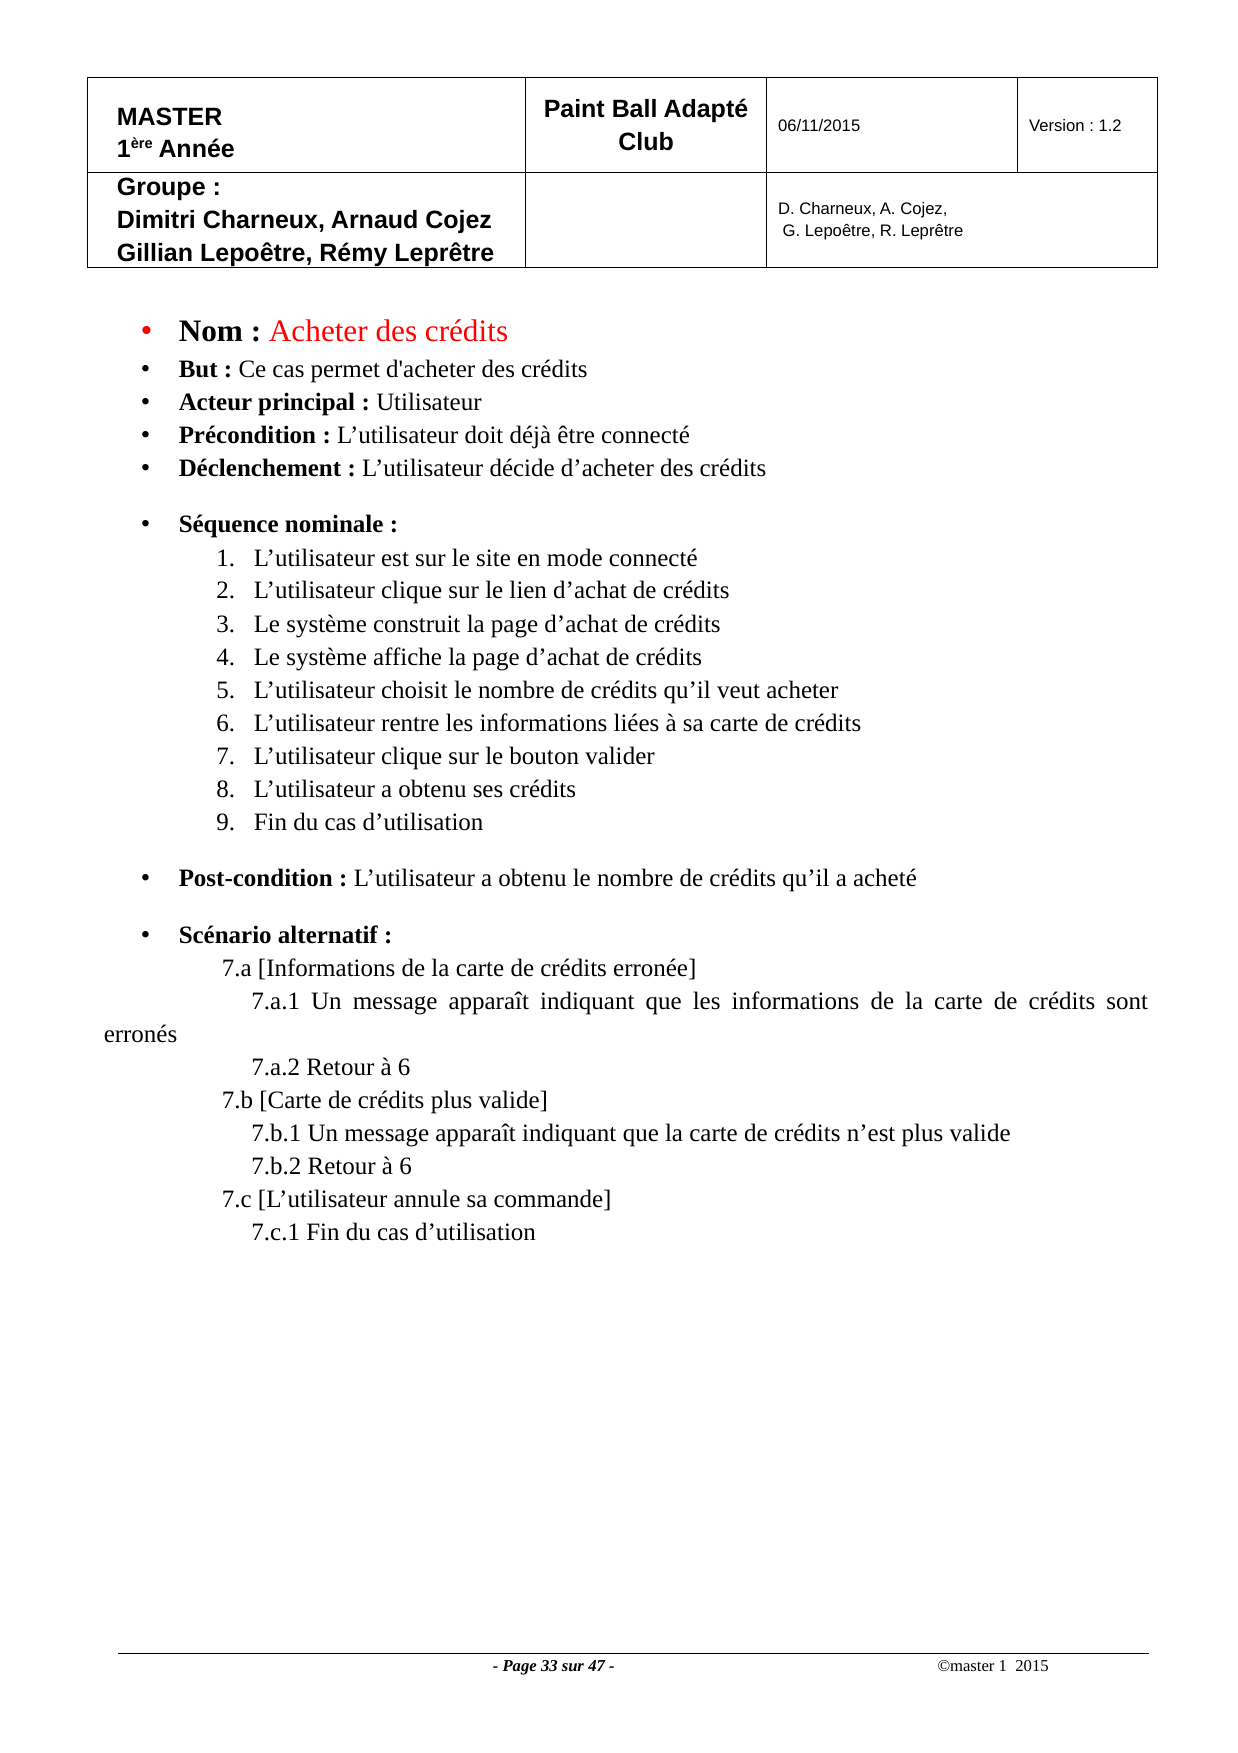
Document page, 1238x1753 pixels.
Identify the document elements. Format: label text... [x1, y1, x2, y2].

list L’utilisateur rentre les informations liées à sa carte de crédits [216, 708, 1149, 736]
list But : Ce cas permet d'acheter des crédits [141, 354, 1149, 383]
list Séquence nominale : [141, 509, 1149, 538]
list Déclenchement : L’utilisateur décide d’acheter des crédits [141, 453, 1149, 482]
text 7.b.1 Un message apparaît indiquant que la carte de crédits n’est plus valide [103, 1118, 1149, 1147]
text 7.a.1 Un message apparaît indiquant que les informations de la carte de crédits sont erronés [103, 986, 1149, 1048]
text 7.b [Carte de crédits plus valide] [103, 1085, 1149, 1114]
list Scénario alternatif : [141, 920, 1149, 949]
list L’utilisateur choisit le nombre de crédits qu’il veut acheter [216, 675, 1149, 703]
list Le système affiche la page d’achat de crédits [216, 642, 1149, 670]
list Nom : Acheter des crédits [141, 313, 1149, 348]
list L’utilisateur a obtenu ses crédits [216, 774, 1149, 802]
text 7.a [Informations de la carte de crédits erronée] [103, 953, 1149, 982]
text 7.c [L’utilisateur annule sa commande] [103, 1184, 1149, 1213]
text 7.a.2 Retour à 6 [103, 1052, 1149, 1081]
list Le système construit la page d’achat de crédits [216, 609, 1149, 637]
list Fin du cas d’utilisation [216, 807, 1149, 836]
text 7.c.1 Fin du cas d’utilisation [103, 1217, 1149, 1246]
list L’utilisateur clique sur le bouton valider [216, 741, 1149, 769]
list Précondition : L’utilisateur doit déjà être connecté [141, 420, 1149, 449]
list Post-condition : L’utilisateur a obtenu le nombre de crédits qu’il a acheté [141, 863, 1149, 892]
list L’utilisateur clique sur le lien d’achat de crédits [216, 576, 1149, 604]
list L’utilisateur est sur le site en mode connecté [216, 543, 1149, 571]
text 7.b.2 Retour à 6 [103, 1151, 1149, 1180]
list Acteur principal : Utilisateur [141, 387, 1149, 416]
